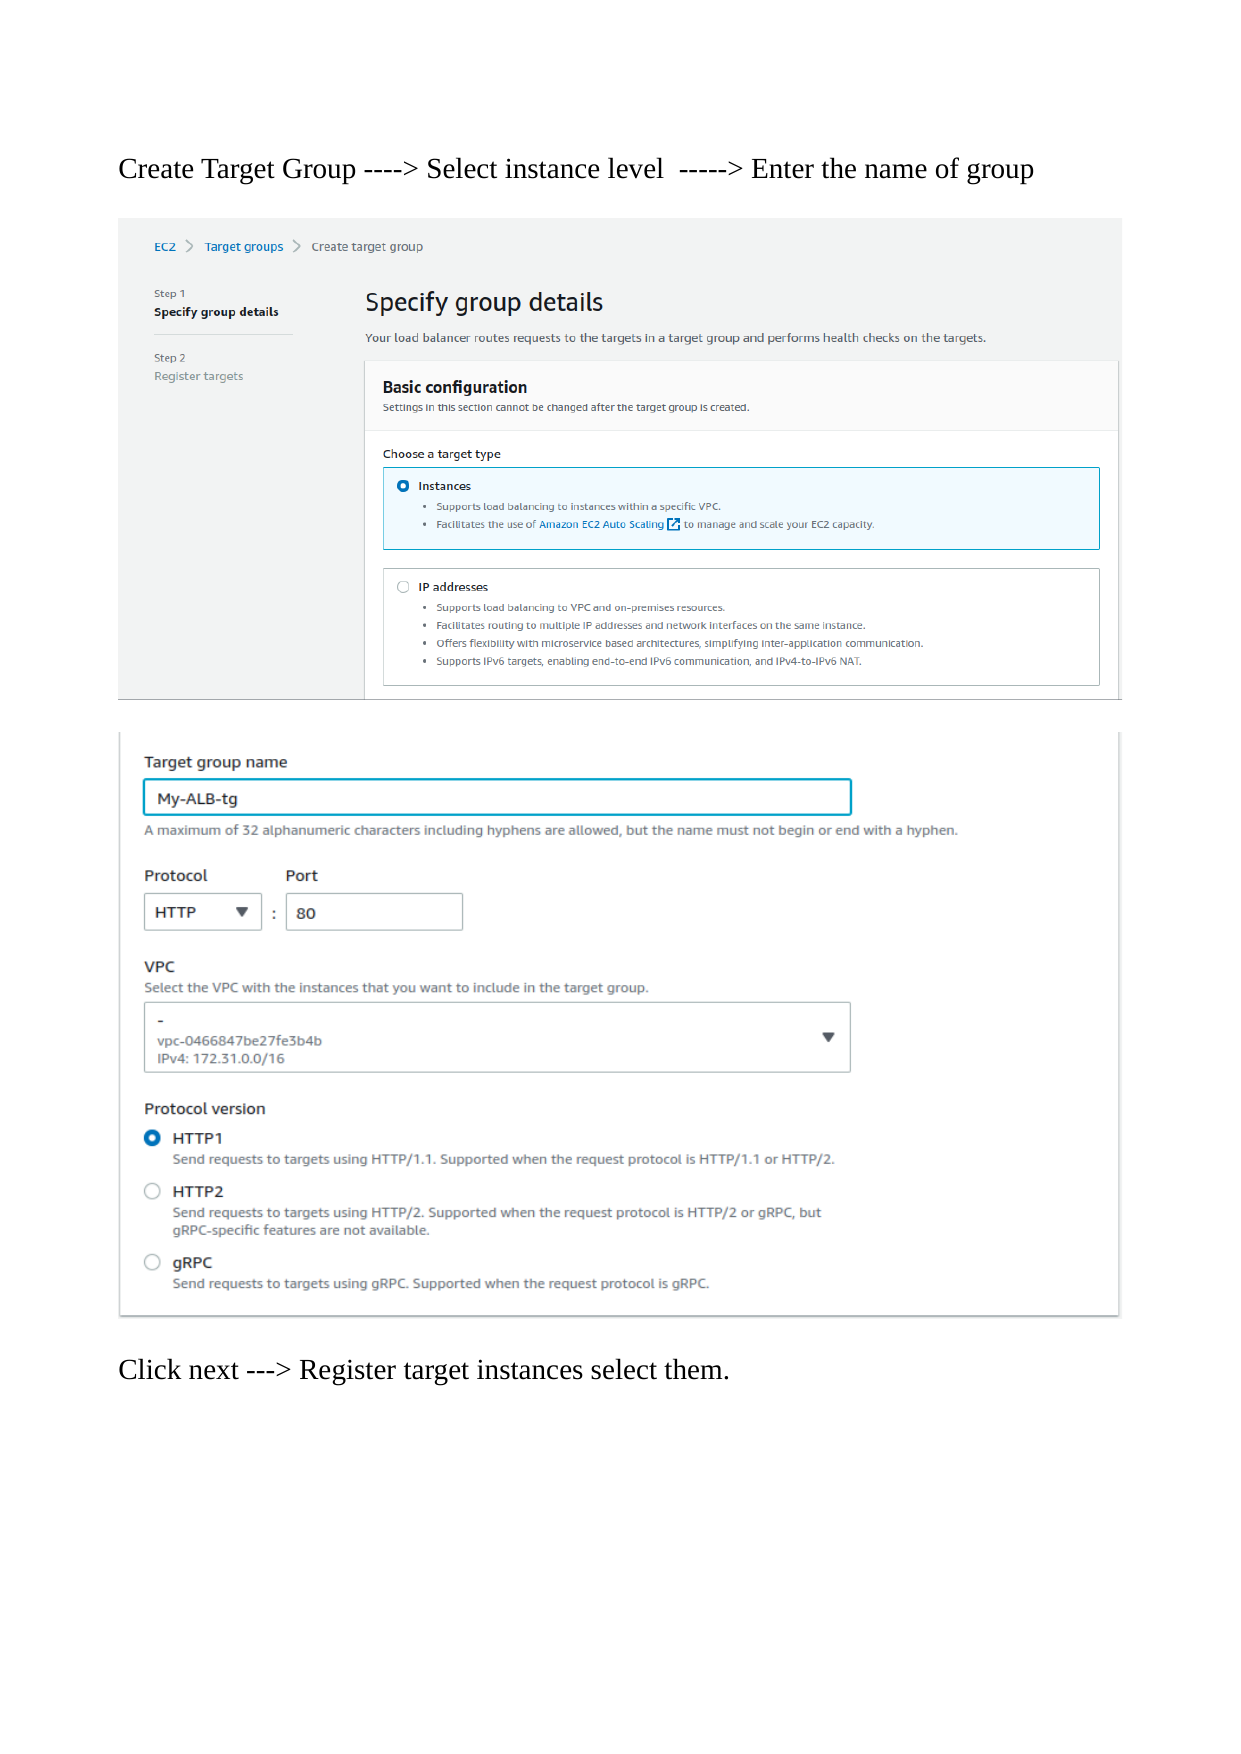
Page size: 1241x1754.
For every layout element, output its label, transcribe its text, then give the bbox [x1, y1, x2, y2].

picture [118, 218, 1123, 700]
text Click next ---> Register target instances select them. [118, 1352, 1122, 1386]
picture [118, 732, 1123, 1319]
text Create Target Group ----> Select instance level -----> Enter the name of group [118, 152, 1122, 185]
